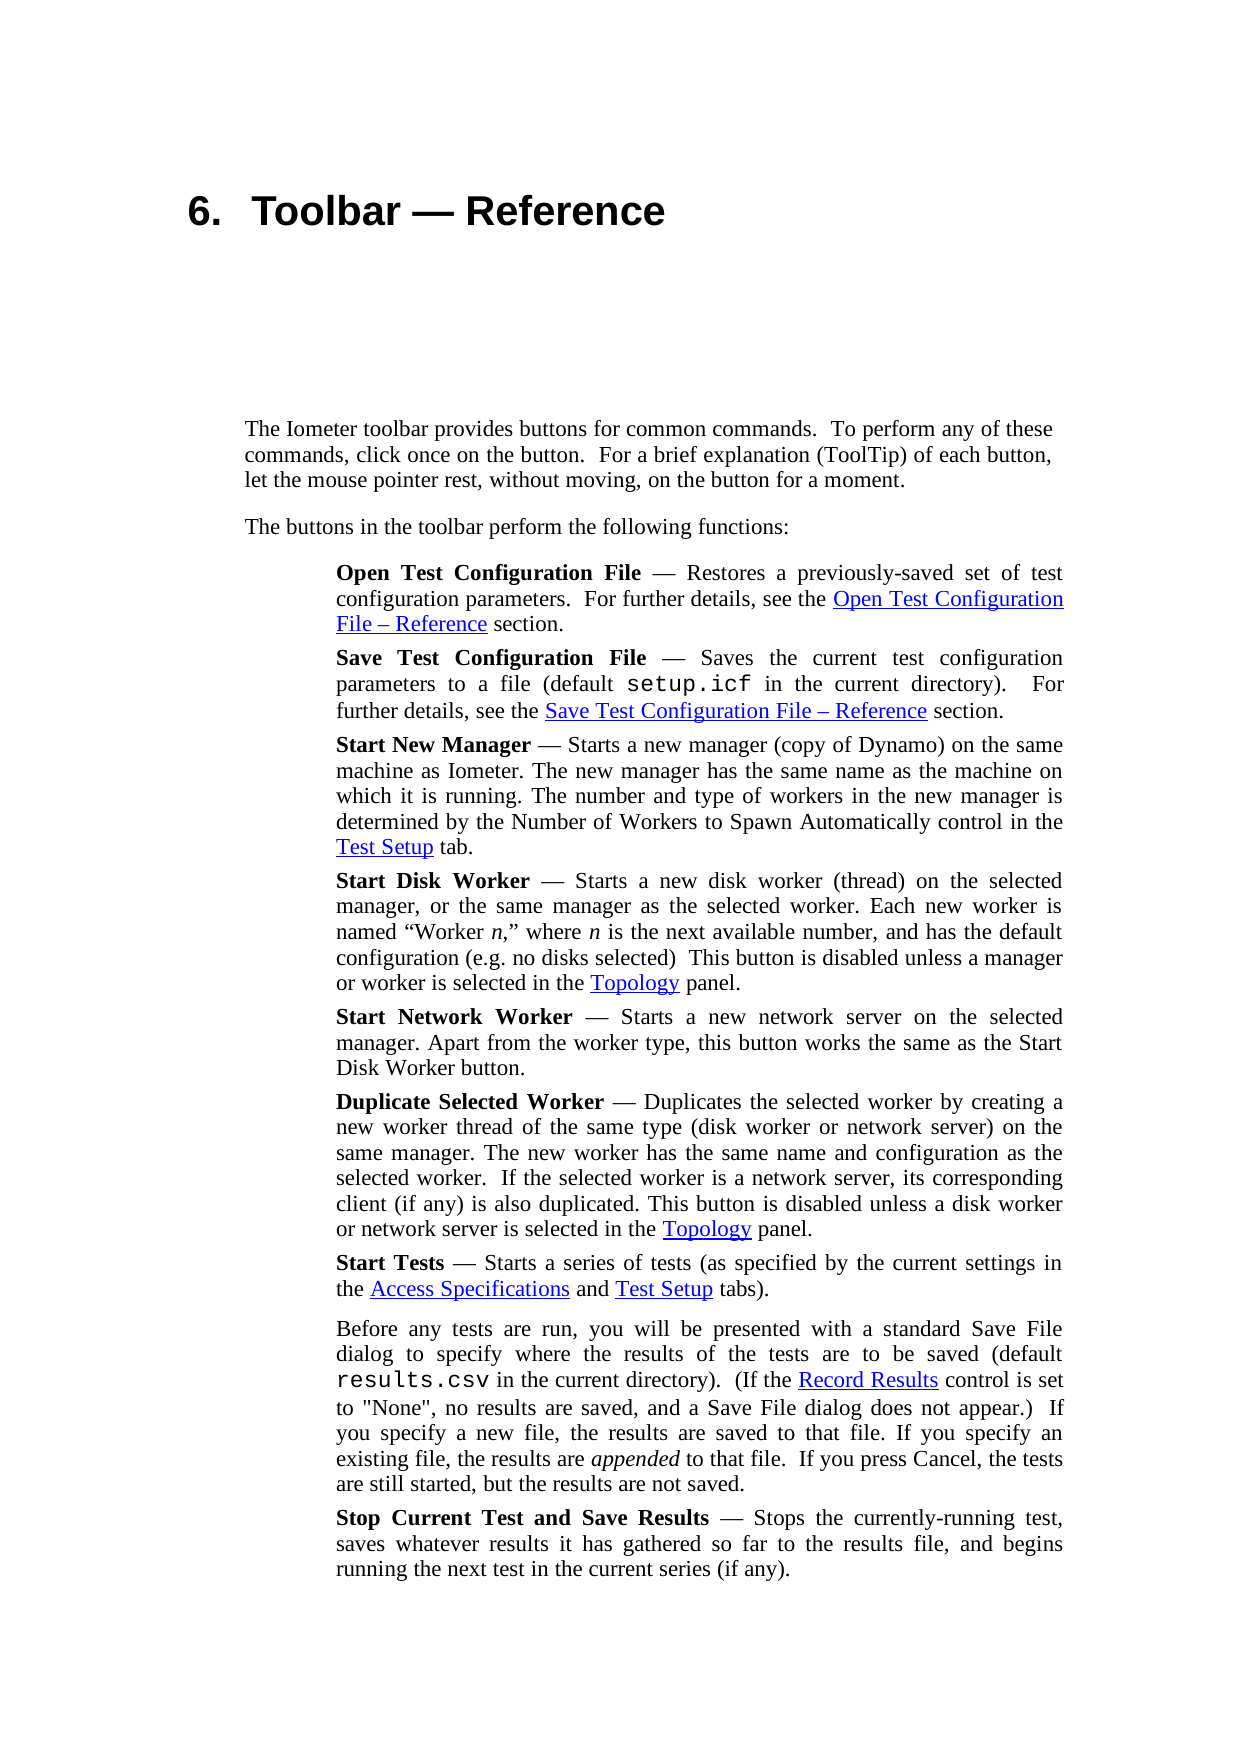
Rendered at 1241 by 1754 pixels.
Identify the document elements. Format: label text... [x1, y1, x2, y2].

subtitle 6. Toolbar — Reference [187, 187, 1053, 234]
table_cell Duplicate Selected Worker — Duplicates the selected worker by creating a new worker thread of the same type (disk worker or network server) on the same manager. The new worker has the same name and configuration as the selected worker. If the selected worker is a network server, its corresponding client (if any) is also duplicated. This button is disabled unless a disk worker or network server is selected in the Topology panel. [336, 1080, 1064, 1242]
text The Iometer toolbar provides buttons for common commands. To perform any of these commands, click once on the button. For a brief explanation (ToolTip) of each button, let the mouse pointer rest, without moving, on the button for a moment. [244, 416, 1053, 493]
table_header [244, 552, 336, 637]
table_cell Start New Manager — Starts a new manager (copy of Dynamo) on the same machine as Iometer. The new manager has the same name as the machine on which it is running. The number and type of workers in the new manager is determined by the Number of Workers to Spawn Automatically control in the Test Setup tab. [336, 724, 1064, 859]
table_cell [244, 724, 336, 859]
table_cell Start Tests — Starts a series of tests (as specified by the current settings in the Access Specifications and Test Setup tabs). Before any tests are run, you will be presented with a standard Save File dialog to specify where the results of the tests are to be saved (default results.csv in the current directory). (If the Record Results control is set to "None", no results are saved, and a Save File dialog does not appear.) If you specify a new file, the results are saved to that file. If you specify an existing file, the results are appended to that file. If you press Cancel, the tests are still started, but the results are not saved. [336, 1242, 1064, 1497]
table_cell [244, 1497, 336, 1581]
table_cell Save Test Configuration File — Saves the current test configuration parameters to a file (default setup.icf in the current directory). For further details, see the Save Test Configuration File – Reference section. [336, 637, 1064, 724]
table_cell [244, 1080, 336, 1242]
table_cell [244, 996, 336, 1080]
table_cell [244, 860, 336, 996]
table_cell Stop Current Test and Save Results — Stops the currently-running test, saves whatever results it has gathered so far to the results file, and begins running the next test in the current series (if any). [336, 1497, 1064, 1581]
table_cell Start Network Worker — Starts a new network server on the selected manager. Apart from the worker type, this button works the same as the Start Disk Worker button. [336, 996, 1064, 1080]
table_header Open Test Configuration File — Restores a previously-saved set of test configuration parameters. For further details, see the Open Test Configuration File – Reference section. [336, 552, 1064, 637]
text The buttons in the toolbar perform the following functions: [244, 514, 1053, 539]
table_cell [244, 637, 336, 724]
table_cell [244, 1242, 336, 1497]
table_cell Start Disk Worker — Starts a new disk worker (thread) on the selected manager, or the same manager as the selected worker. Each new worker is named “Worker n,” where n is the next available number, and has the default configuration (e.g. no disks selected) This button is disabled unless a manager or worker is selected in the Topology panel. [336, 860, 1064, 996]
